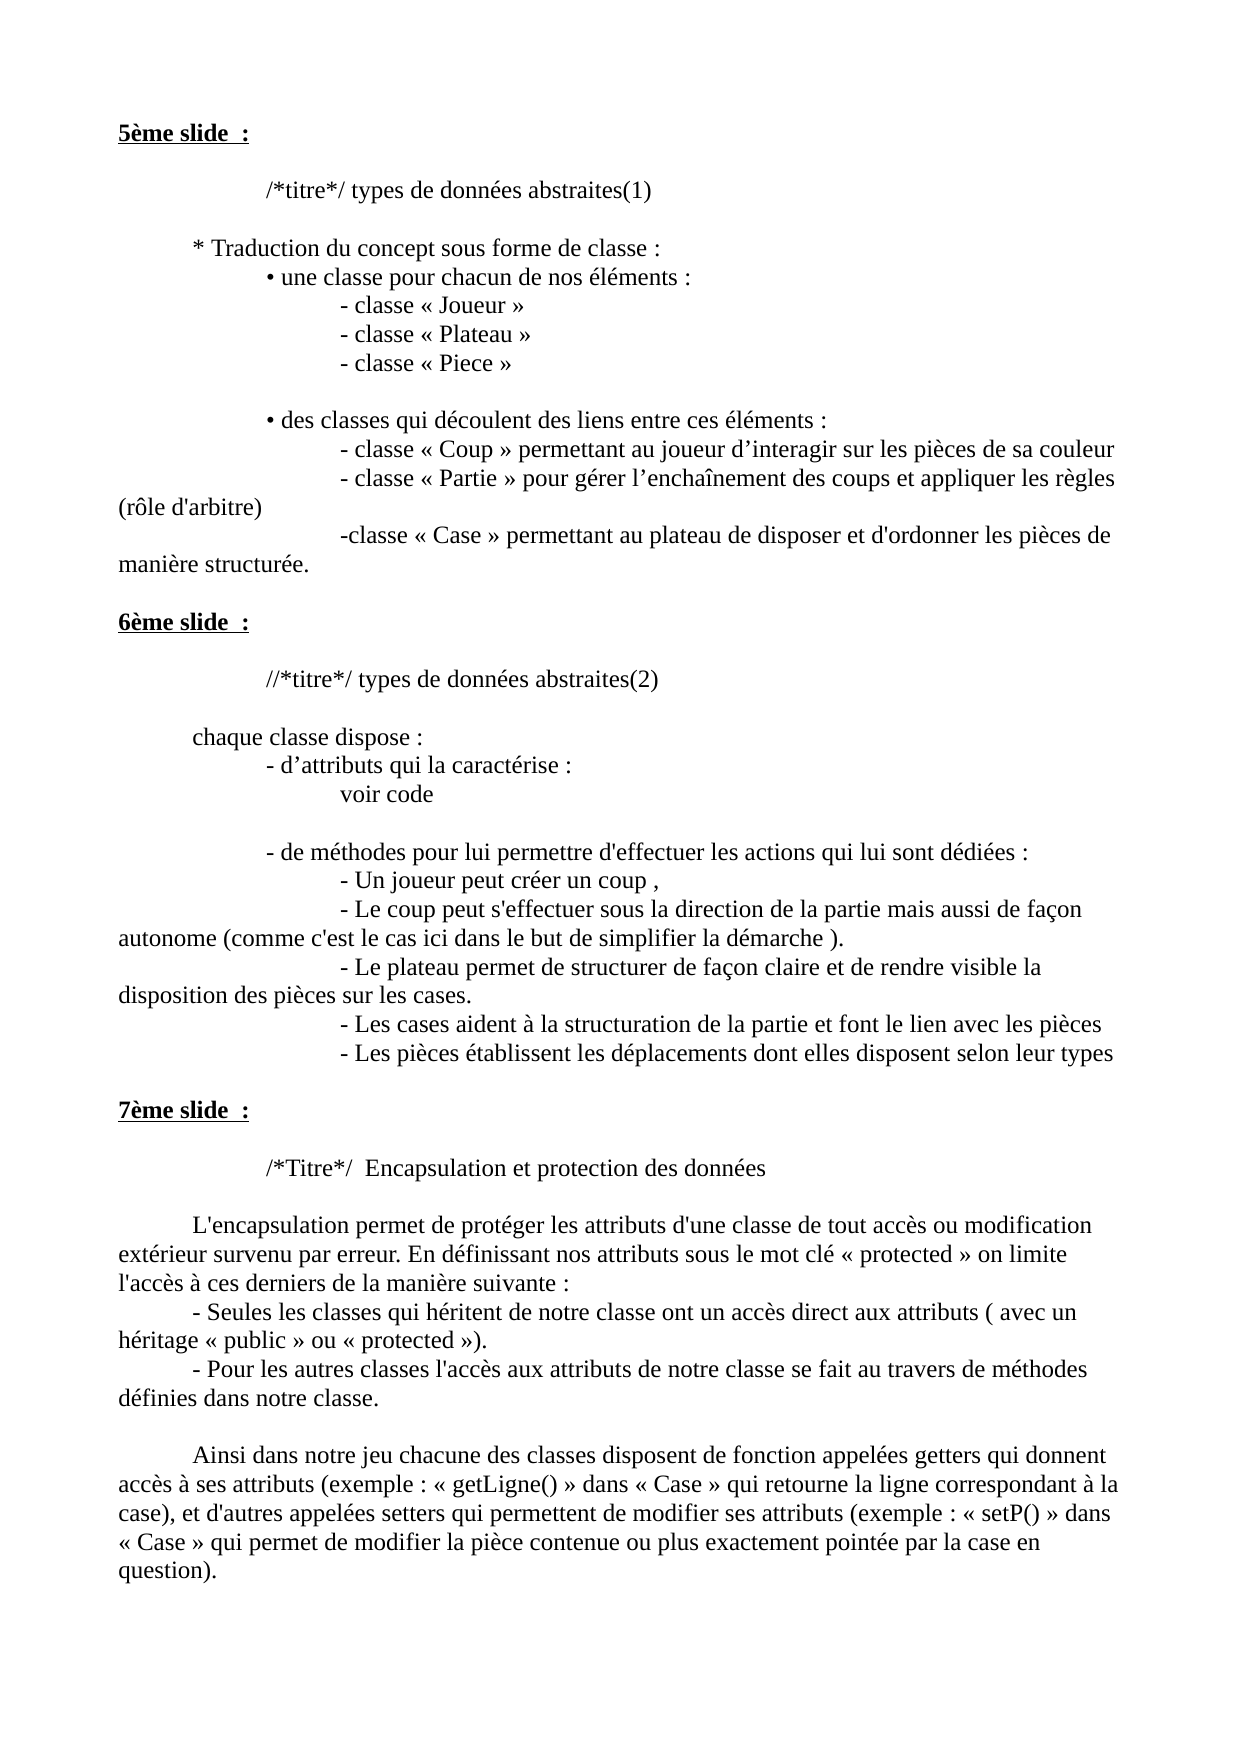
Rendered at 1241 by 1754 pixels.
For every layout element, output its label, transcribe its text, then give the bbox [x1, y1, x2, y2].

text - classe « Coup » permettant au joueur d’interagir sur les pièces de sa couleur [118, 434, 1122, 463]
text - Pour les autres classes l'accès aux attributs de notre classe se fait au travers de méthodes définies dans notre classe. [118, 1354, 1122, 1412]
text - Les cases aident à la structuration de la partie et font le lien avec les pièces [118, 1009, 1122, 1038]
text - de méthodes pour lui permettre d'effectuer les actions qui lui sont dédiées : [118, 837, 1122, 866]
text - Le coup peut s'effectuer sous la direction de la partie mais aussi de façon autonome (comme c'est le cas ici dans le but de simplifier la démarche ). [118, 894, 1122, 952]
text - d’attributs qui la caractérise : [118, 751, 1122, 779]
text - Le plateau permet de structurer de façon claire et de rendre visible la disposition des pièces sur les cases. [118, 952, 1122, 1009]
text - Les pièces établissent les déplacements dont elles disposent selon leur types [118, 1038, 1122, 1067]
text 5ème slide : [118, 118, 1122, 147]
text • des classes qui découlent des liens entre ces éléments : [118, 406, 1122, 434]
text /*titre*/ types de données abstraites(1) [118, 176, 1122, 204]
text /*Titre*/ Encapsulation et protection des données [118, 1153, 1122, 1182]
text voir code [118, 779, 1122, 808]
text * Traduction du concept sous forme de classe : [118, 233, 1122, 262]
text chaque classe dispose : [118, 722, 1122, 751]
text -classe « Case » permettant au plateau de disposer et d'ordonner les pièces de manière structurée. [118, 521, 1122, 578]
text L'encapsulation permet de protéger les attributs d'une classe de tout accès ou modification extérieur survenu par erreur. En définissant nos attributs sous le mot clé « protected » on limite l'accès à ces derniers de la manière suivante : [118, 1211, 1122, 1297]
text - classe « Piece » [118, 348, 1122, 377]
text - classe « Partie » pour gérer l’enchaînement des coups et appliquer les règles (rôle d'arbitre) [118, 463, 1122, 521]
text • une classe pour chacun de nos éléments : [118, 262, 1122, 291]
text 7ème slide : [118, 1096, 1122, 1124]
text - Un joueur peut créer un coup , [118, 866, 1122, 894]
text Ainsi dans notre jeu chacune des classes disposent de fonction appelées getters qui donnent accès à ses attributs (exemple : « getLigne() » dans « Case » qui retourne la ligne correspondant à la case), et d'autres appelées setters qui permettent de modifier ses attributs (exemple : « setP() » dans « Case » qui permet de modifier la pièce contenue ou plus exactement pointée par la case en question). [118, 1441, 1122, 1584]
text - Seules les classes qui héritent de notre classe ont un accès direct aux attributs ( avec un héritage « public » ou « protected »). [118, 1297, 1122, 1354]
text - classe « Joueur » [118, 291, 1122, 319]
text 6ème slide : [118, 607, 1122, 636]
text - classe « Plateau » [118, 319, 1122, 348]
text //*titre*/ types de données abstraites(2) [118, 664, 1122, 693]
